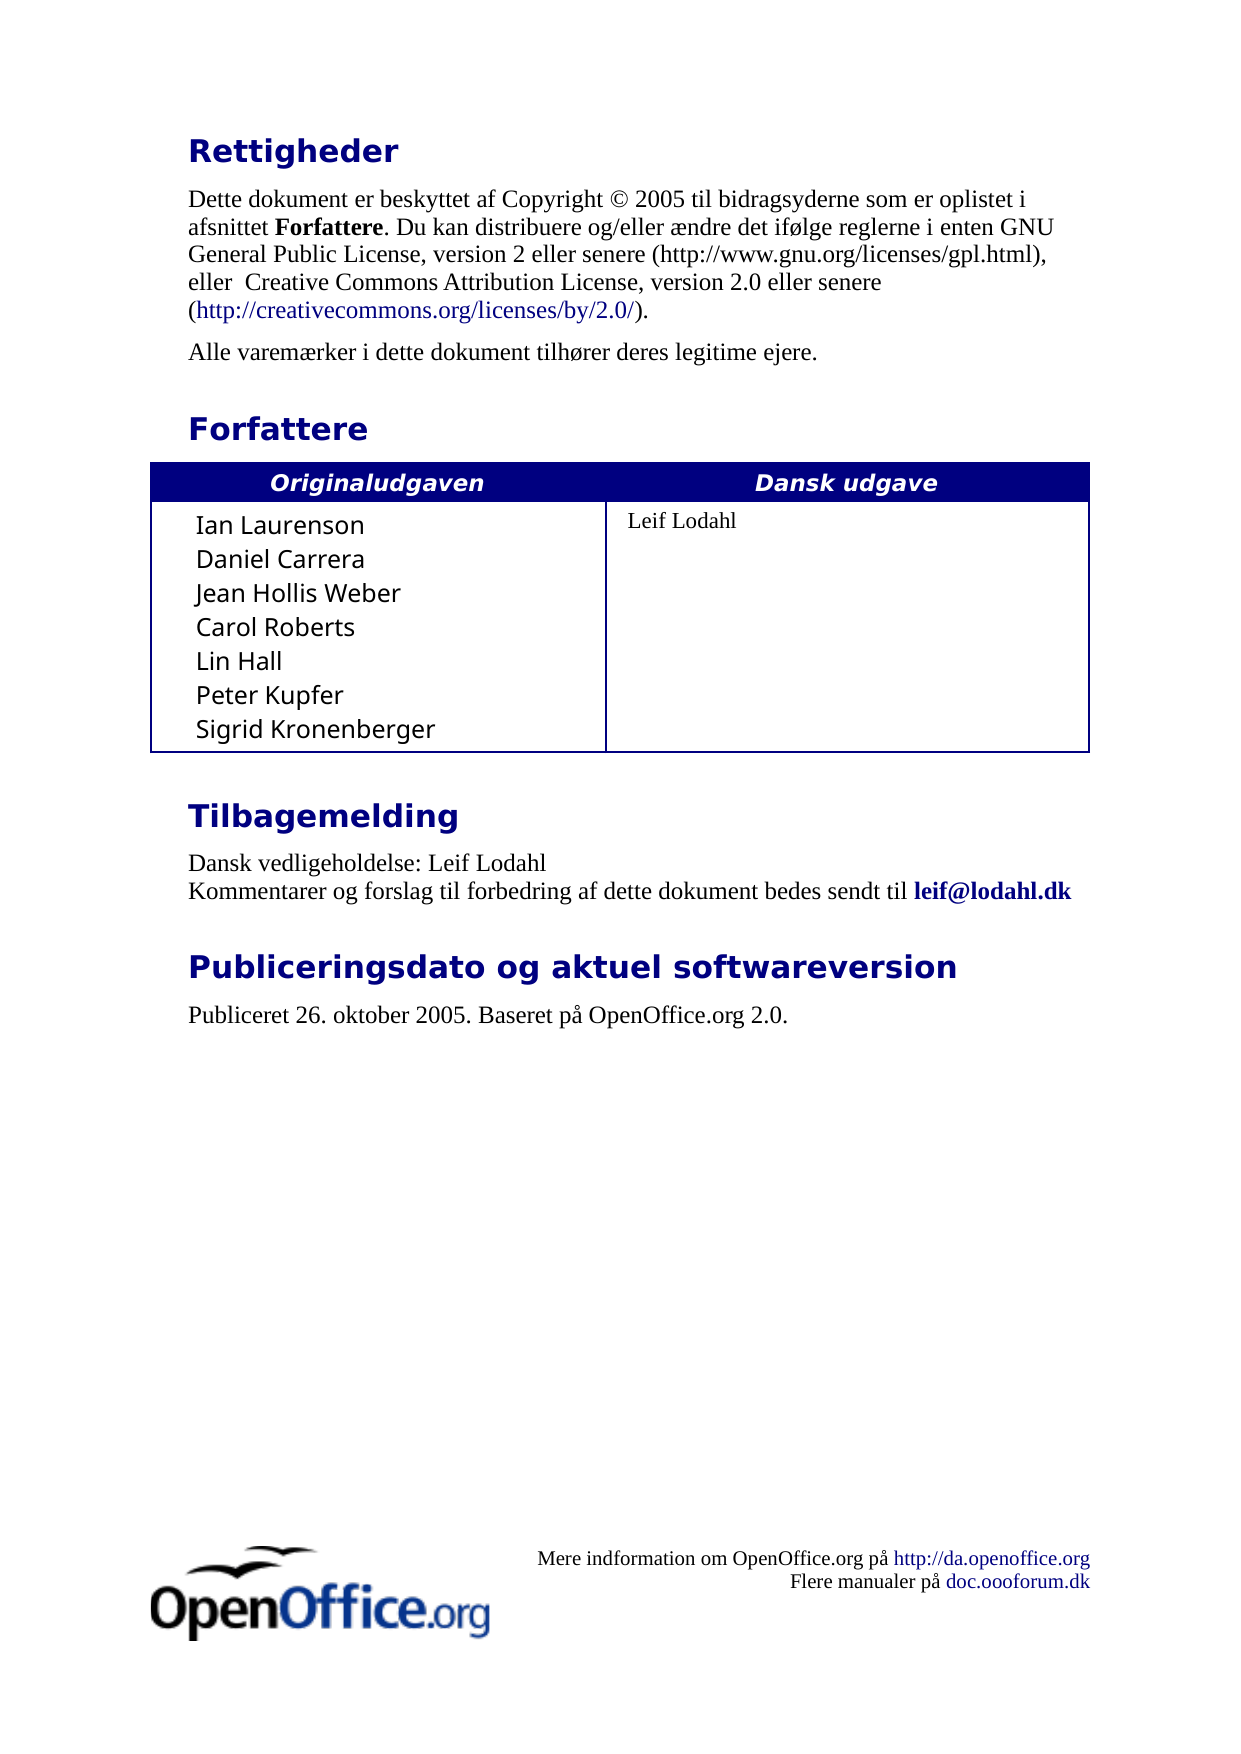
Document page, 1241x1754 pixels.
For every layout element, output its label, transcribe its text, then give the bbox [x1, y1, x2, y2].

subtitle Publiceringsdato og aktuel softwareversion [188, 950, 1090, 986]
text Publiceret 26. oktober 2005. Baseret på OpenOffice.org 2.0. [188, 1001, 1090, 1028]
subtitle Rettigheder [188, 134, 1090, 170]
picture [150, 1546, 490, 1641]
table_header Originaludgaven [152, 464, 605, 502]
text Dansk vedligeholdelse: Leif Lodahl Kommentarer og forslag til forbedring af dette dokument bedes sendt til leif@lodahl.dk [188, 849, 1090, 905]
table_cell Ian Laurenson Daniel Carrera Jean Hollis Weber Carol Roberts Lin Hall Peter Kupfer Sigrid Kronenberger [152, 502, 605, 751]
text Alle varemærker i dette dokument tilhører deres legitime ejere. [188, 338, 1090, 366]
text Dette dokument er beskyttet af Copyright © 2005 til bidragsyderne som er oplistet i afsnittet Forfattere. Du kan distribuere og/eller ændre det ifølge reglerne i enten GNU General Public License, version 2 eller senere (http://www.gnu.org/licenses/gpl.html), eller Creative Commons Attribution License, version 2.0 eller senere (http://creativecommons.org/licenses/by/2.0/). [188, 185, 1090, 323]
table_header Dansk udgave [607, 464, 1088, 502]
subtitle Forfattere [188, 411, 1090, 447]
table_cell Leif Lodahl [607, 502, 1088, 751]
subtitle Tilbagemelding [188, 798, 1090, 835]
